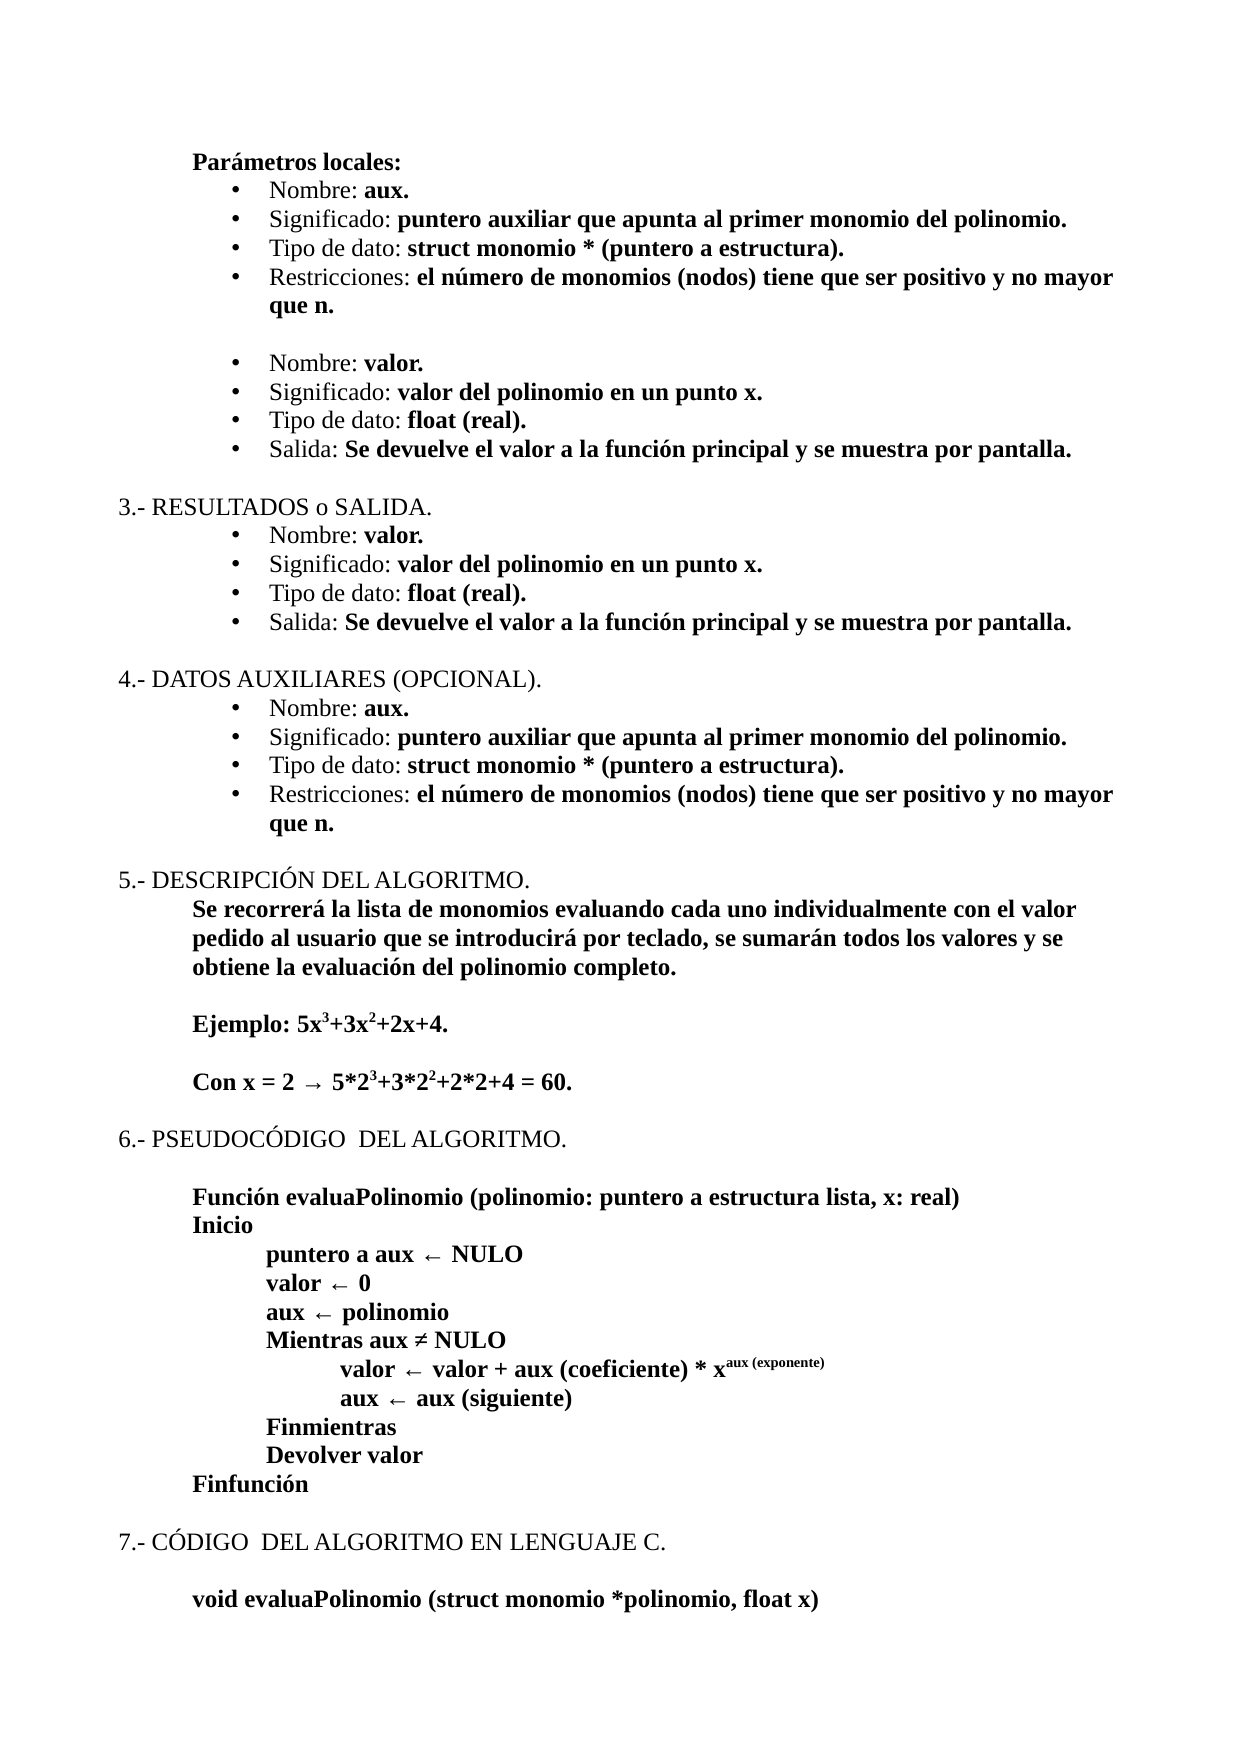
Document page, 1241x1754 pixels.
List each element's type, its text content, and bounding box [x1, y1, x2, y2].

list Significado: puntero auxiliar que apunta al primer monomio del polinomio. [231, 204, 1122, 233]
text 4.- DATOS AUXILIARES (OPCIONAL). [118, 664, 1122, 693]
list Restricciones: el número de monomios (nodos) tiene que ser positivo y no mayor que n. [231, 262, 1122, 319]
text 5.- DESCRIPCIÓN DEL ALGORITMO. [118, 866, 1122, 894]
list Significado: puntero auxiliar que apunta al primer monomio del polinomio. [231, 722, 1122, 751]
text valor ← valor + aux (coeficiente) * xaux (exponente) [118, 1354, 1122, 1383]
list Tipo de dato: float (real). [231, 406, 1122, 434]
text 3.- RESULTADOS o SALIDA. [118, 492, 1122, 521]
text 6.- PSEUDOCÓDIGO DEL ALGORITMO. [118, 1124, 1122, 1153]
list Tipo de dato: float (real). [231, 578, 1122, 607]
list Restricciones: el número de monomios (nodos) tiene que ser positivo y no mayor que n. [231, 779, 1122, 837]
text Inicio [118, 1211, 1122, 1239]
text Se recorrerá la lista de monomios evaluando cada uno individualmente con el valor pedido al usuario que se introducirá por teclado, se sumarán todos los valores y se obtiene la evaluación del polinomio completo. [118, 894, 1122, 981]
text 7.- CÓDIGO DEL ALGORITMO EN LENGUAJE C. [118, 1527, 1122, 1556]
text Función evaluaPolinomio (polinomio: puntero a estructura lista, x: real) [118, 1182, 1122, 1211]
text Mientras aux ≠ NULO [118, 1326, 1122, 1354]
text puntero a aux ← NULO [118, 1239, 1122, 1268]
text Devolver valor [118, 1441, 1122, 1469]
list Nombre: aux. [231, 176, 1122, 204]
list Tipo de dato: struct monomio * (puntero a estructura). [231, 233, 1122, 262]
list Nombre: aux. [231, 693, 1122, 722]
text Parámetros locales: [118, 147, 1122, 176]
text Finfunción [118, 1469, 1122, 1498]
text aux ← polinomio [118, 1297, 1122, 1326]
list Salida: Se devuelve el valor a la función principal y se muestra por pantalla. [231, 434, 1122, 463]
text void evaluaPolinomio (struct monomio *polinomio, float x) [118, 1584, 1122, 1613]
text Con x = 2 → 5*23+3*22+2*2+4 = 60. [118, 1067, 1122, 1096]
text aux ← aux (siguiente) [118, 1383, 1122, 1412]
text Finmientras [118, 1412, 1122, 1441]
list Nombre: valor. [231, 348, 1122, 377]
list Significado: valor del polinomio en un punto x. [231, 549, 1122, 578]
list Tipo de dato: struct monomio * (puntero a estructura). [231, 751, 1122, 779]
text Ejemplo: 5x3+3x2+2x+4. [118, 1009, 1122, 1038]
list Salida: Se devuelve el valor a la función principal y se muestra por pantalla. [231, 607, 1122, 636]
list Significado: valor del polinomio en un punto x. [231, 377, 1122, 406]
text valor ← 0 [118, 1268, 1122, 1297]
list Nombre: valor. [231, 521, 1122, 549]
